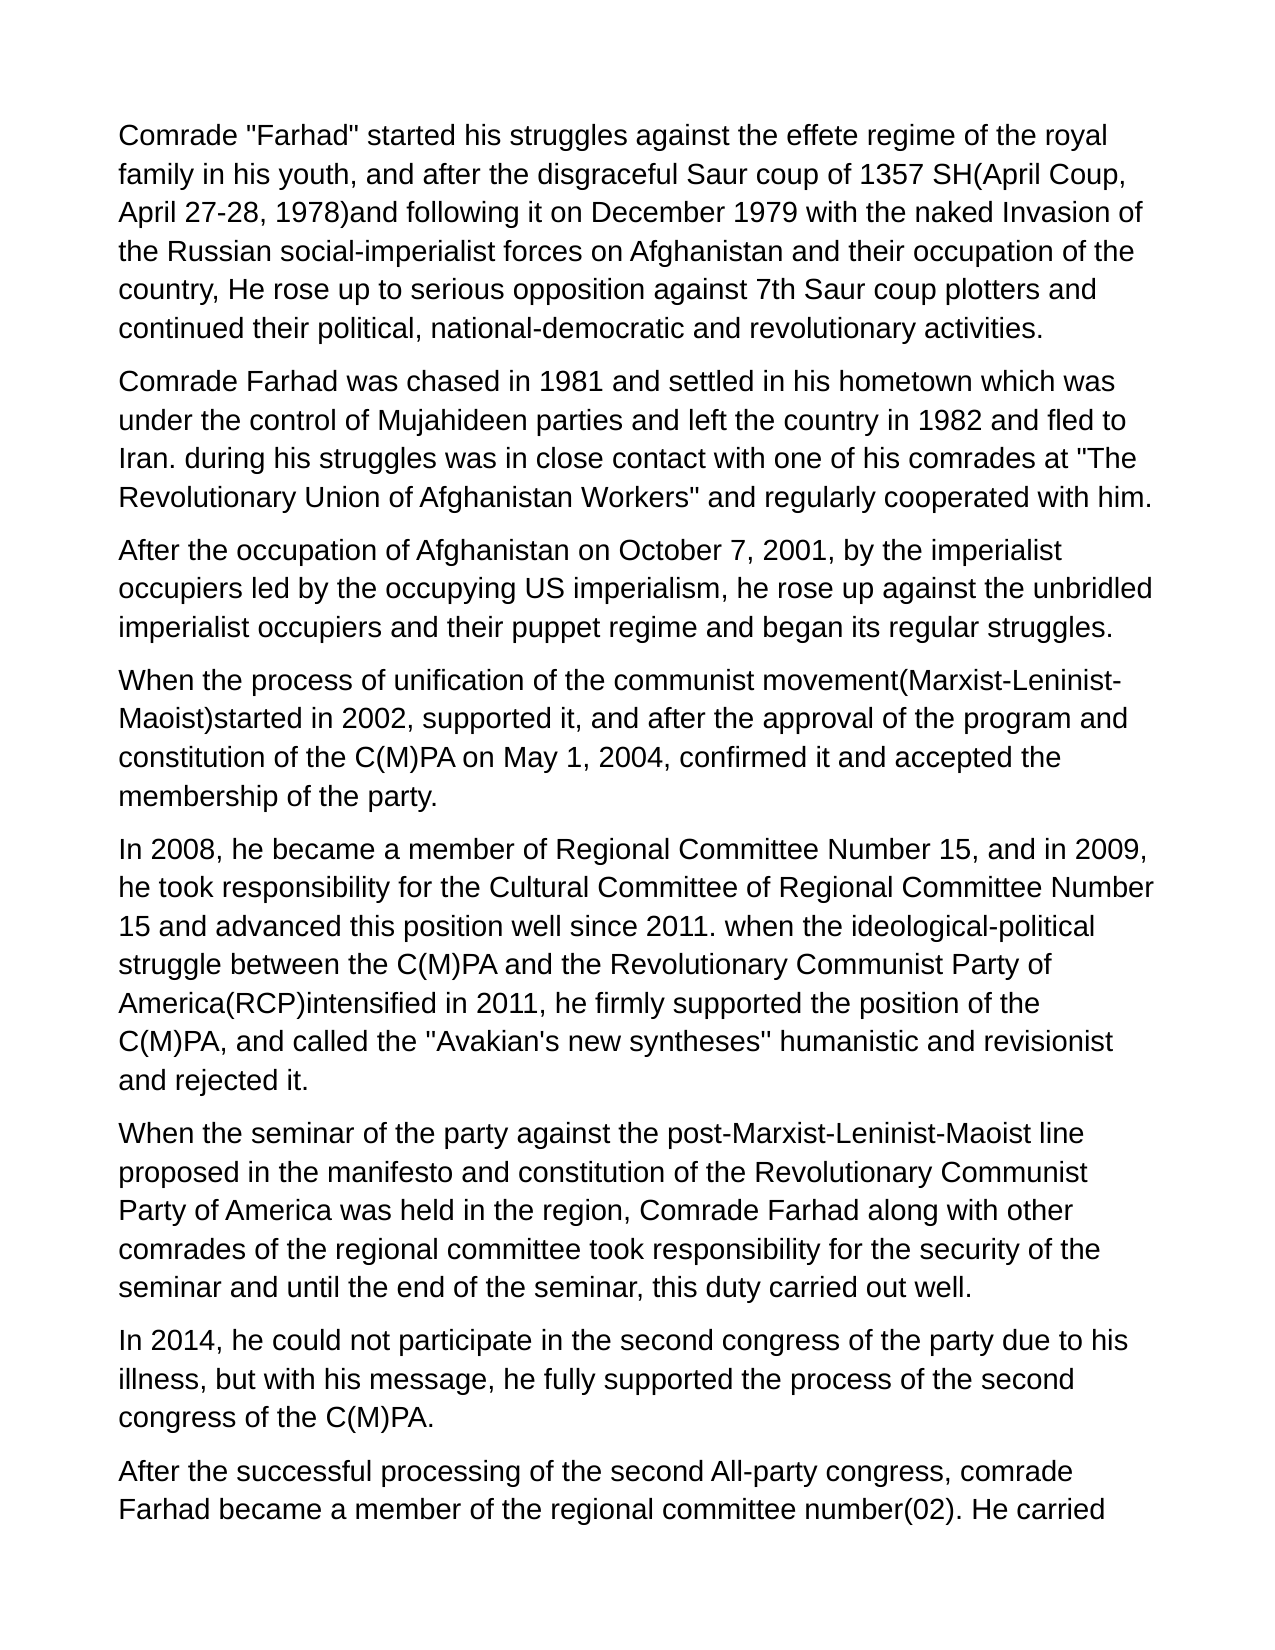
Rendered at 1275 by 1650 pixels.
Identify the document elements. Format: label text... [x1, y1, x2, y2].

text When the seminar of the party against the post-Marxist-Leninist-Maoist line proposed in the manifesto and constitution of the Revolutionary Communist Party of America was held in the region, Comrade Farhad along with other comrades of the regional committee took responsibility for the security of the seminar and until the end of the seminar, this duty carried out well. [118, 1116, 1157, 1304]
text After the occupation of Afghanistan on October 7, 2001, by the imperialist occupiers led by the occupying US imperialism, he rose up against the unbridled imperialist occupiers and their puppet regime and began its regular struggles. [118, 533, 1157, 643]
text After the successful processing of the second All-party congress, comrade Farhad became a member of the regional committee number(02). He carried [118, 1453, 1157, 1526]
text When the process of unification of the communist movement(Marxist-Leninist- Maoist)started in 2002, supported it, and after the approval of the program and constitution of the C(M)PA on May 1, 2004, confirmed it and accepted the membership of the party. [118, 663, 1157, 812]
text Comrade Farhad was chased in 1981 and settled in his hometown which was under the control of Mujahideen parties and left the country in 1982 and fled to Iran. during his struggles was in close contact with one of his comrades at "The Revolutionary Union of Afghanistan Workers" and regularly cooperated with him. [118, 364, 1157, 513]
text Comrade "Farhad" started his struggles against the effete regime of the royal family in his youth, and after the disgraceful Saur coup of 1357 SH(April Coup, April 27-28, 1978)and following it on December 1979 with the naked Invasion of the Russian social-imperialist forces on Afghanistan and their occupation of the country, He rose up to serious opposition against 7th Saur coup plotters and continued their political, national-democratic and revolutionary activities. [118, 118, 1157, 344]
text In 2014, he could not participate in the second congress of the party due to his illness, but with his message, he fully supported the process of the second congress of the C(M)PA. [118, 1323, 1157, 1434]
text In 2008, he became a member of Regional Committee Number 15, and in 2009, he took responsibility for the Cultural Committee of Regional Committee Number 15 and advanced this position well since 2011. when the ideological-political struggle between the C(M)PA and the Revolutionary Communist Party of America(RCP)intensified in 2011, he firmly supported the position of the C(M)PA, and called the ''Avakian's new syntheses'' humanistic and revisionist and rejected it. [118, 832, 1157, 1096]
